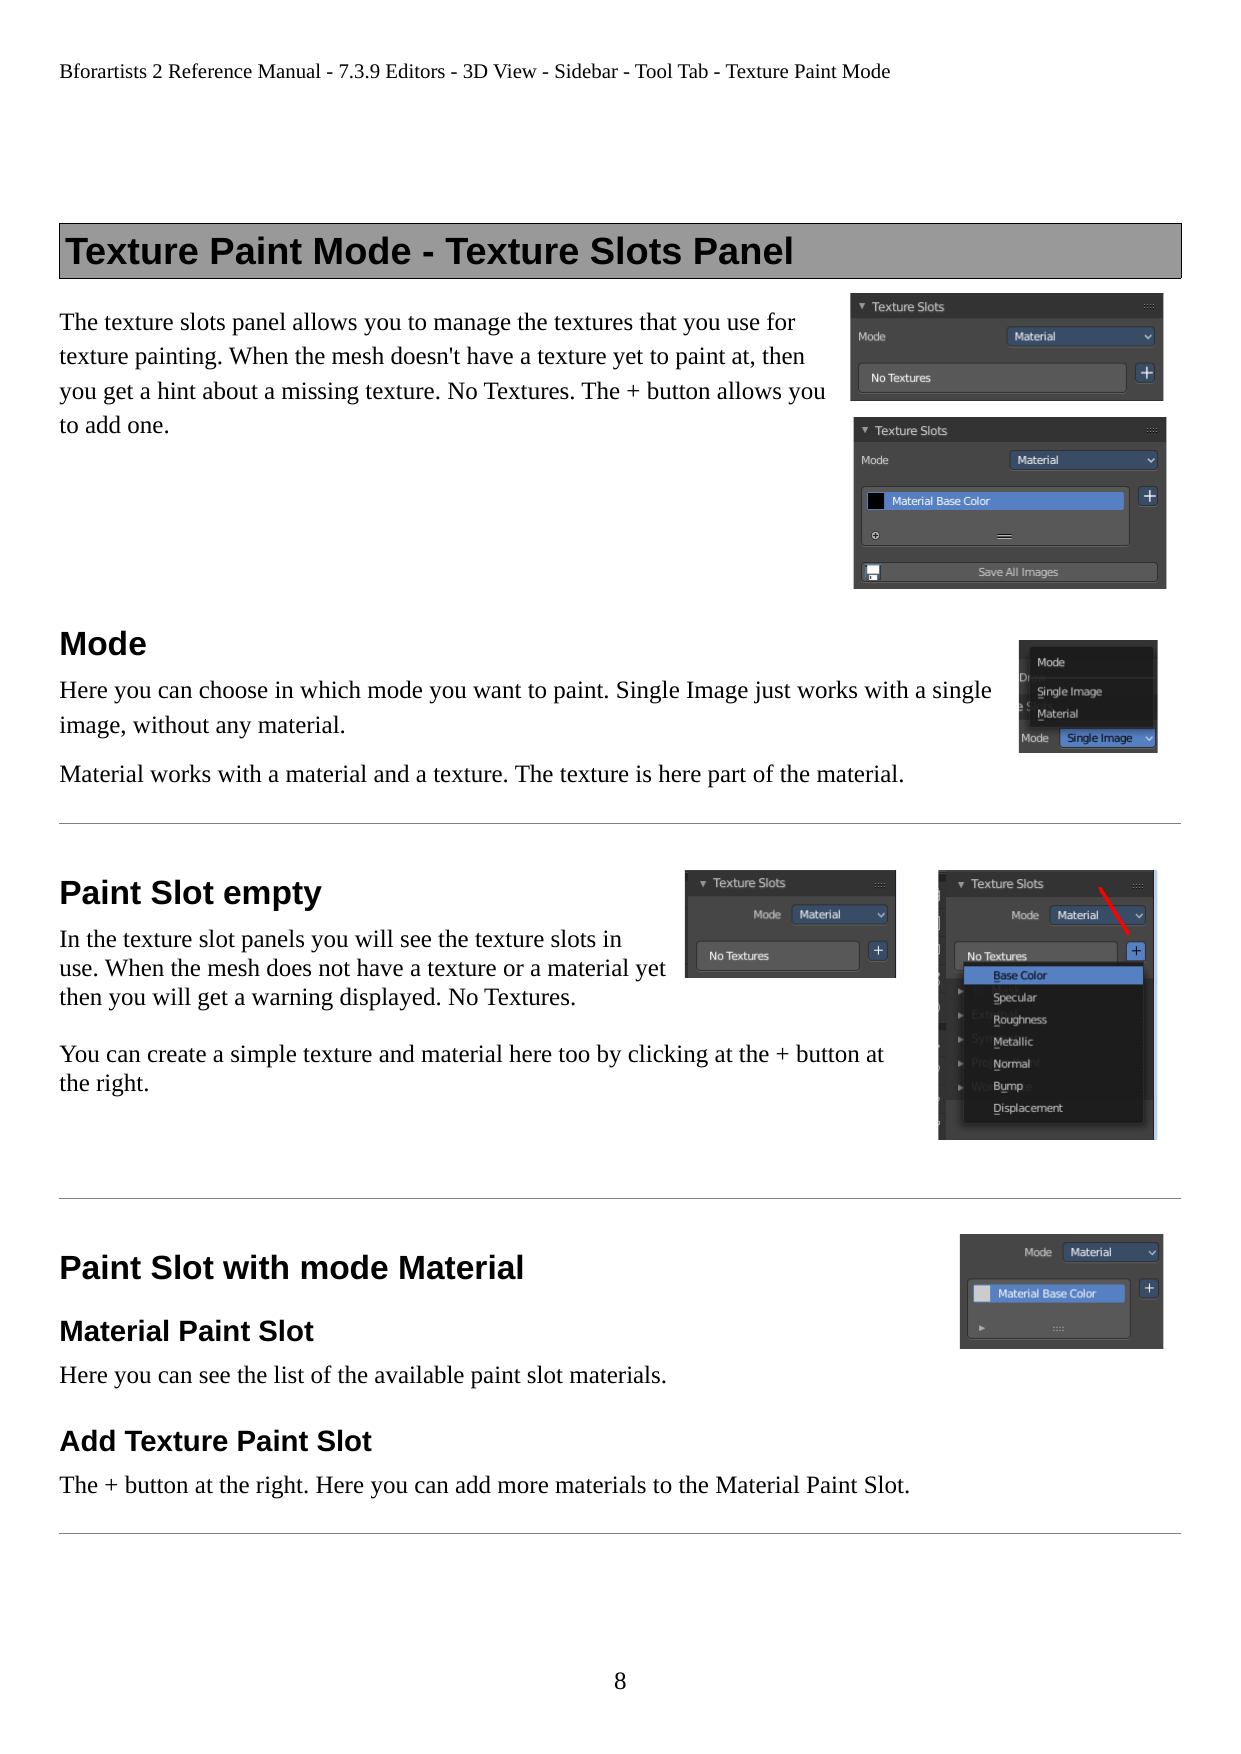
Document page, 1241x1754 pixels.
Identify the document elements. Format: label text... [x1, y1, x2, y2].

text In the texture slot panels you will see the texture slots in use. When the mesh does not have a texture or a material yet then you will get a warning displayed. No Textures. [59, 924, 938, 1010]
picture [1018, 640, 1158, 753]
subtitle [1164, 1314, 1181, 1347]
subtitle Paint Slot empty [59, 873, 684, 912]
text You can create a simple texture and material here too by clicking at the + button at the right. [59, 1039, 938, 1097]
text The + button at the right. Here you can add more materials to the Material Paint Slot. [59, 1470, 1181, 1498]
picture [850, 293, 1164, 401]
subtitle [897, 873, 938, 912]
subtitle Material Paint Slot [59, 1314, 959, 1347]
picture [938, 870, 1158, 1140]
subtitle Mode [59, 624, 1181, 663]
text Here you can choose in which mode you want to paint. Single Image just works with a single image, without any material. [59, 675, 1018, 739]
text The texture slots panel allows you to manage the textures that you use for texture painting. When the mesh doesn't have a texture yet to paint at, then you get a hint about a missing texture. No Textures. The + button allows you to add one. [59, 307, 1181, 439]
subtitle [1158, 873, 1181, 912]
picture [959, 1234, 1164, 1349]
table_header Texture Paint Mode - Texture Slots Panel [60, 224, 1181, 278]
picture [853, 417, 1167, 589]
text Material works with a material and a texture. The texture is here part of the material. [59, 759, 1181, 788]
text Here you can see the list of the available paint slot materials. [59, 1360, 1181, 1389]
subtitle Add Texture Paint Slot [59, 1423, 1181, 1457]
subtitle [1164, 1248, 1181, 1287]
picture [684, 870, 897, 978]
subtitle Paint Slot with mode Material [59, 1248, 959, 1287]
